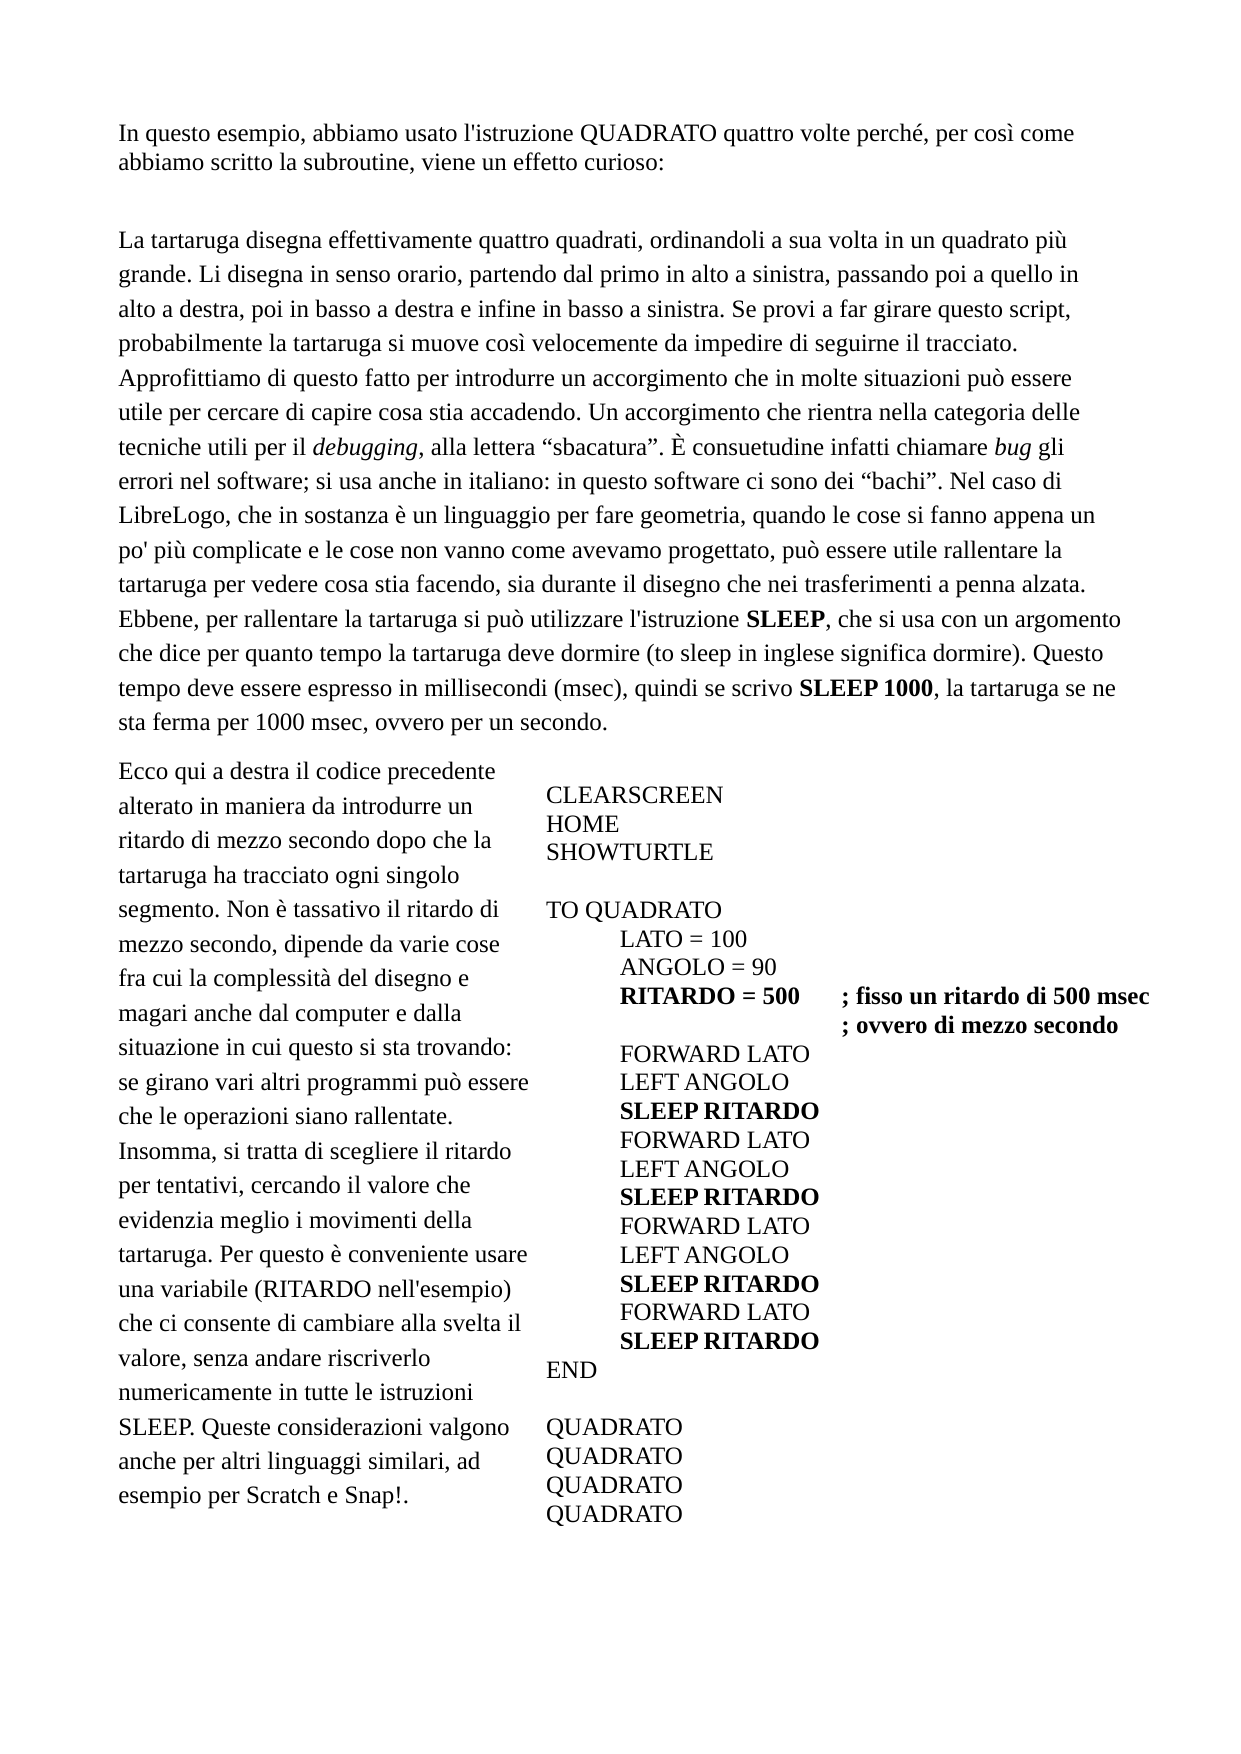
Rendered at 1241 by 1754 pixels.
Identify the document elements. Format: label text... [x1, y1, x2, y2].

text RITARDO = 500 ; fisso un ritardo di 500 msec [546, 981, 1167, 1010]
text FORWARD LATO [546, 1125, 1167, 1154]
text Ecco qui a destra il codice precedente alterato in maniera da introdurre un ritardo di mezzo secondo dopo che la tartaruga ha tracciato ogni singolo segmento. Non è tassativo il ritardo di mezzo secondo, dipende da varie cose fra cui la complessità del disegno e magari anche dal computer e dalla situazione in cui questo si sta trovando: se girano vari altri programmi può essere che le operazioni siano rallentate. Insomma, si tratta di scegliere il ritardo per tentativi, cercando il valore che evidenzia meglio i movimenti della tartaruga. Per questo è conveniente usare una variabile (RITARDO nell'esempio) che ci consente di cambiare alla svelta il valore, senza andare riscriverlo numericamente in tutte le istruzioni SLEEP. Queste considerazioni valgono anche per altri linguaggi similari, ad esempio per Scratch e Snap!. [118, 756, 1167, 1509]
text LEFT ANGOLO [546, 1154, 1167, 1182]
text HOME [546, 809, 1167, 837]
text LATO = 100 [546, 924, 1167, 952]
text FORWARD LATO [546, 1211, 1167, 1240]
text SHOWTURTLE [546, 837, 1167, 866]
text TO QUADRATO [546, 895, 1167, 924]
text CLEARSCREEN [546, 780, 1167, 809]
text SLEEP RITARDO [546, 1096, 1167, 1125]
text LEFT ANGOLO [546, 1067, 1167, 1096]
text FORWARD LATO [546, 1297, 1167, 1326]
text In questo esempio, abbiamo usato l'istruzione QUADRATO quattro volte perché, per così come abbiamo scritto la subroutine, viene un effetto curioso: [118, 118, 1122, 176]
text SLEEP RITARDO [546, 1269, 1167, 1297]
text SLEEP RITARDO [546, 1326, 1167, 1355]
text ANGOLO = 90 [546, 952, 1167, 981]
text QUADRATO [546, 1441, 1167, 1470]
text ; ovvero di mezzo secondo [546, 1010, 1167, 1039]
text FORWARD LATO [546, 1039, 1167, 1067]
text QUADRATO [546, 1499, 1167, 1527]
text END [546, 1355, 1167, 1384]
text LEFT ANGOLO [546, 1240, 1167, 1269]
text SLEEP RITARDO [546, 1182, 1167, 1211]
text QUADRATO [546, 1470, 1167, 1499]
text La tartaruga disegna effettivamente quattro quadrati, ordinandoli a sua volta in un quadrato più grande. Li disegna in senso orario, partendo dal primo in alto a sinistra, passando poi a quello in alto a destra, poi in basso a destra e infine in basso a sinistra. Se provi a far girare questo script, probabilmente la tartaruga si muove così velocemente da impedire di seguirne il tracciato. Approfittiamo di questo fatto per introdurre un accorgimento che in molte situazioni può essere utile per cercare di capire cosa stia accadendo. Un accorgimento che rientra nella categoria delle tecniche utili per il debugging, alla lettera “sbacatura”. È consuetudine infatti chiamare bug gli errori nel software; si usa anche in italiano: in questo software ci sono dei “bachi”. Nel caso di LibreLogo, che in sostanza è un linguaggio per fare geometria, quando le cose si fanno appena un po' più complicate e le cose non vanno come avevamo progettato, può essere utile rallentare la tartaruga per vedere cosa stia facendo, sia durante il disegno che nei trasferimenti a penna alzata. Ebbene, per rallentare la tartaruga si può utilizzare l'istruzione SLEEP, che si usa con un argomento che dice per quanto tempo la tartaruga deve dormire (to sleep in inglese significa dormire). Questo tempo deve essere espresso in millisecondi (msec), quindi se scrivo SLEEP 1000, la tartaruga se ne sta ferma per 1000 msec, ovvero per un secondo. [118, 225, 1122, 736]
text QUADRATO [546, 1412, 1167, 1441]
